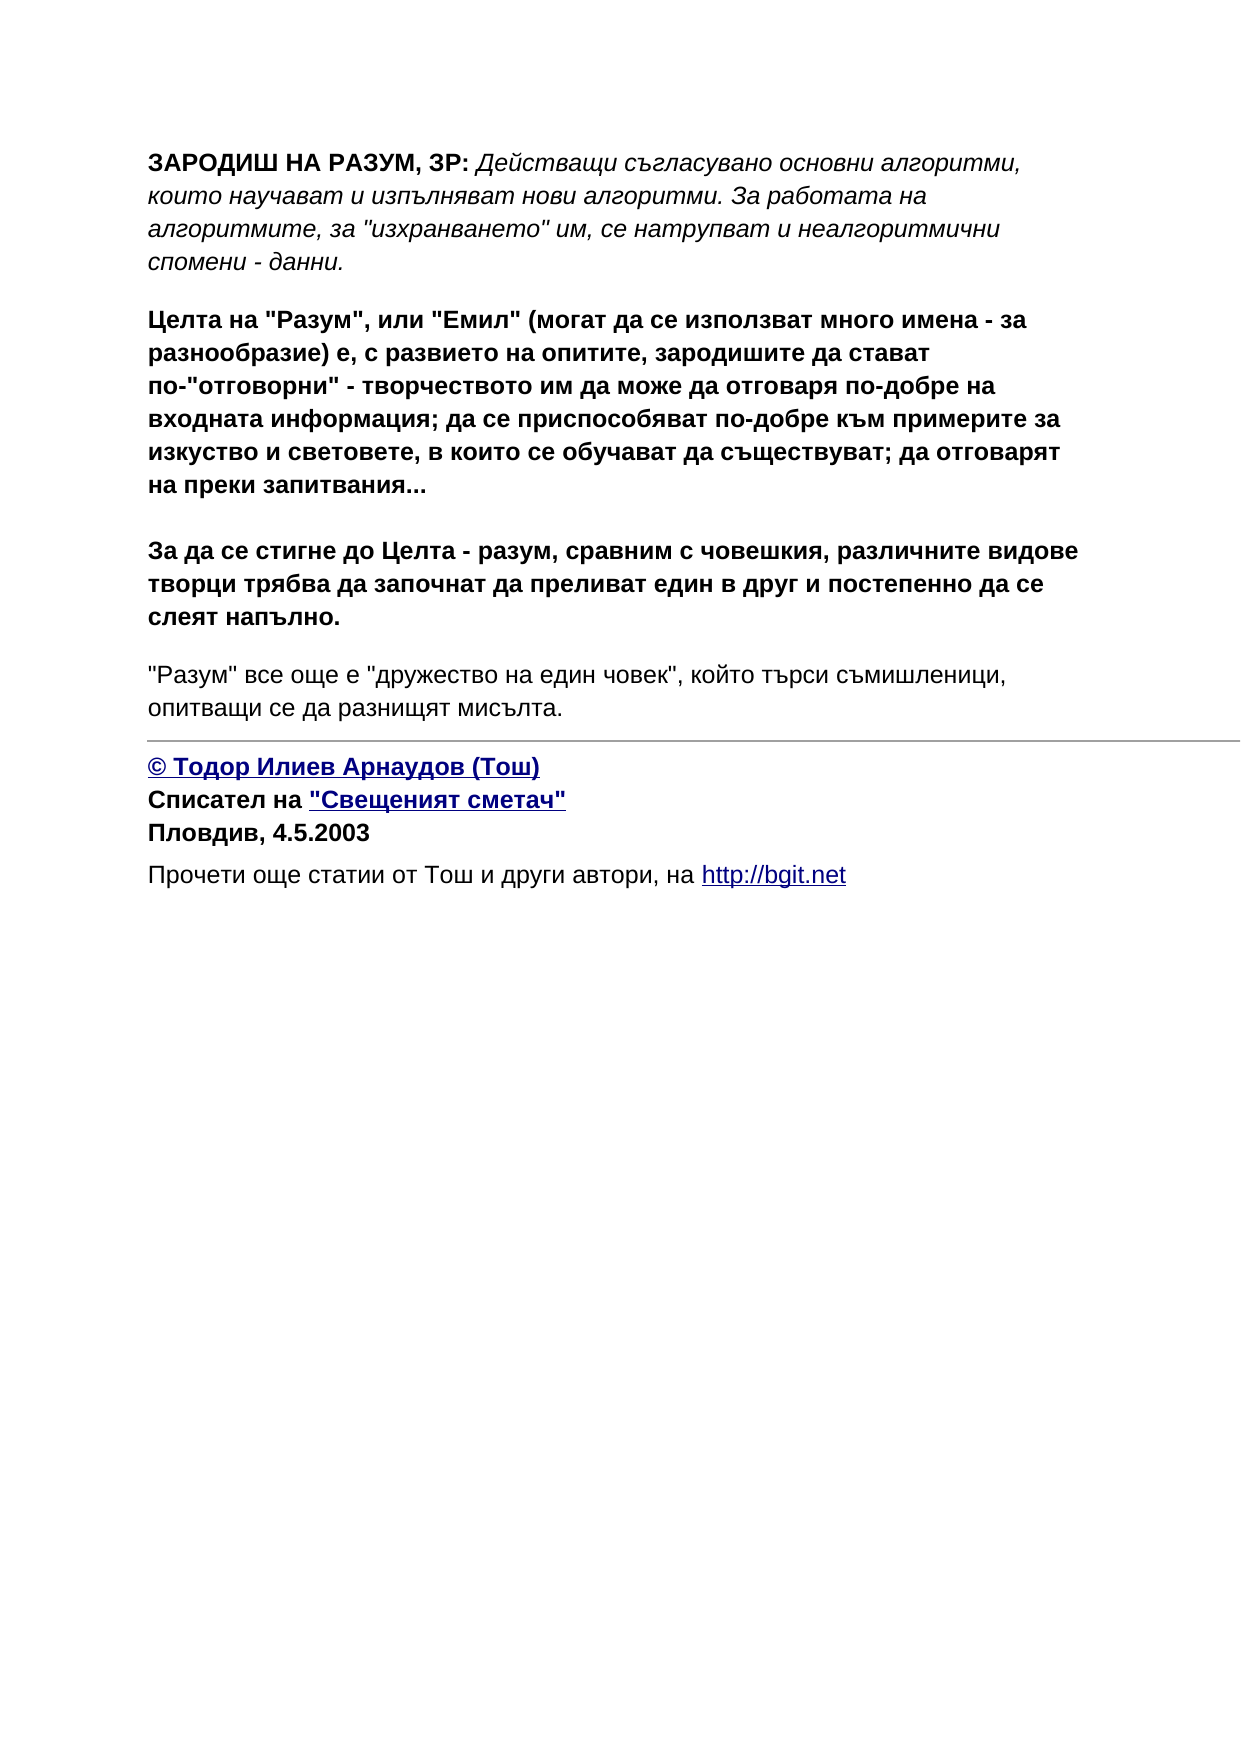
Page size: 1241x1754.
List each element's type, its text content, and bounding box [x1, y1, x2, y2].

text © Тодор Илиев Арнаудов (Тош) Списател на "Свещеният сметач" Пловдив, 4.5.2003 Прочети още статии от Тош и други автори, на http://bgit.net [148, 752, 1093, 891]
text Целта на "Разум", или "Емил" (могат да се използват много имена - за разнообразие) е, с развието на опитите, зародишите да стават по-"отговорни" - творчеството им да може да отговаря по-добре на входната информация; да се приспособяват по-добре към примерите за изкуство и световете, в които се обучават да съществуват; да отговарят на преки запитвания... За да се стигне до Целта - разум, сравним с човешкия, различните видове творци трябва да започнат да преливат един в друг и постепенно да се слеят напълно. [148, 305, 1093, 631]
text ЗАРОДИШ НА РАЗУМ, ЗР: Действащи съгласувано основни алгоритми, които научават и изпълняват нови алгоритми. За работата на алгоритмите, за "изхранването" им, се натрупват и неалгоритмични спомени - данни. [148, 148, 1093, 275]
text "Разум" все още е "дружество на един човек", който търси съмишленици, опитващи се да разнищят мисълта. [148, 660, 1093, 722]
